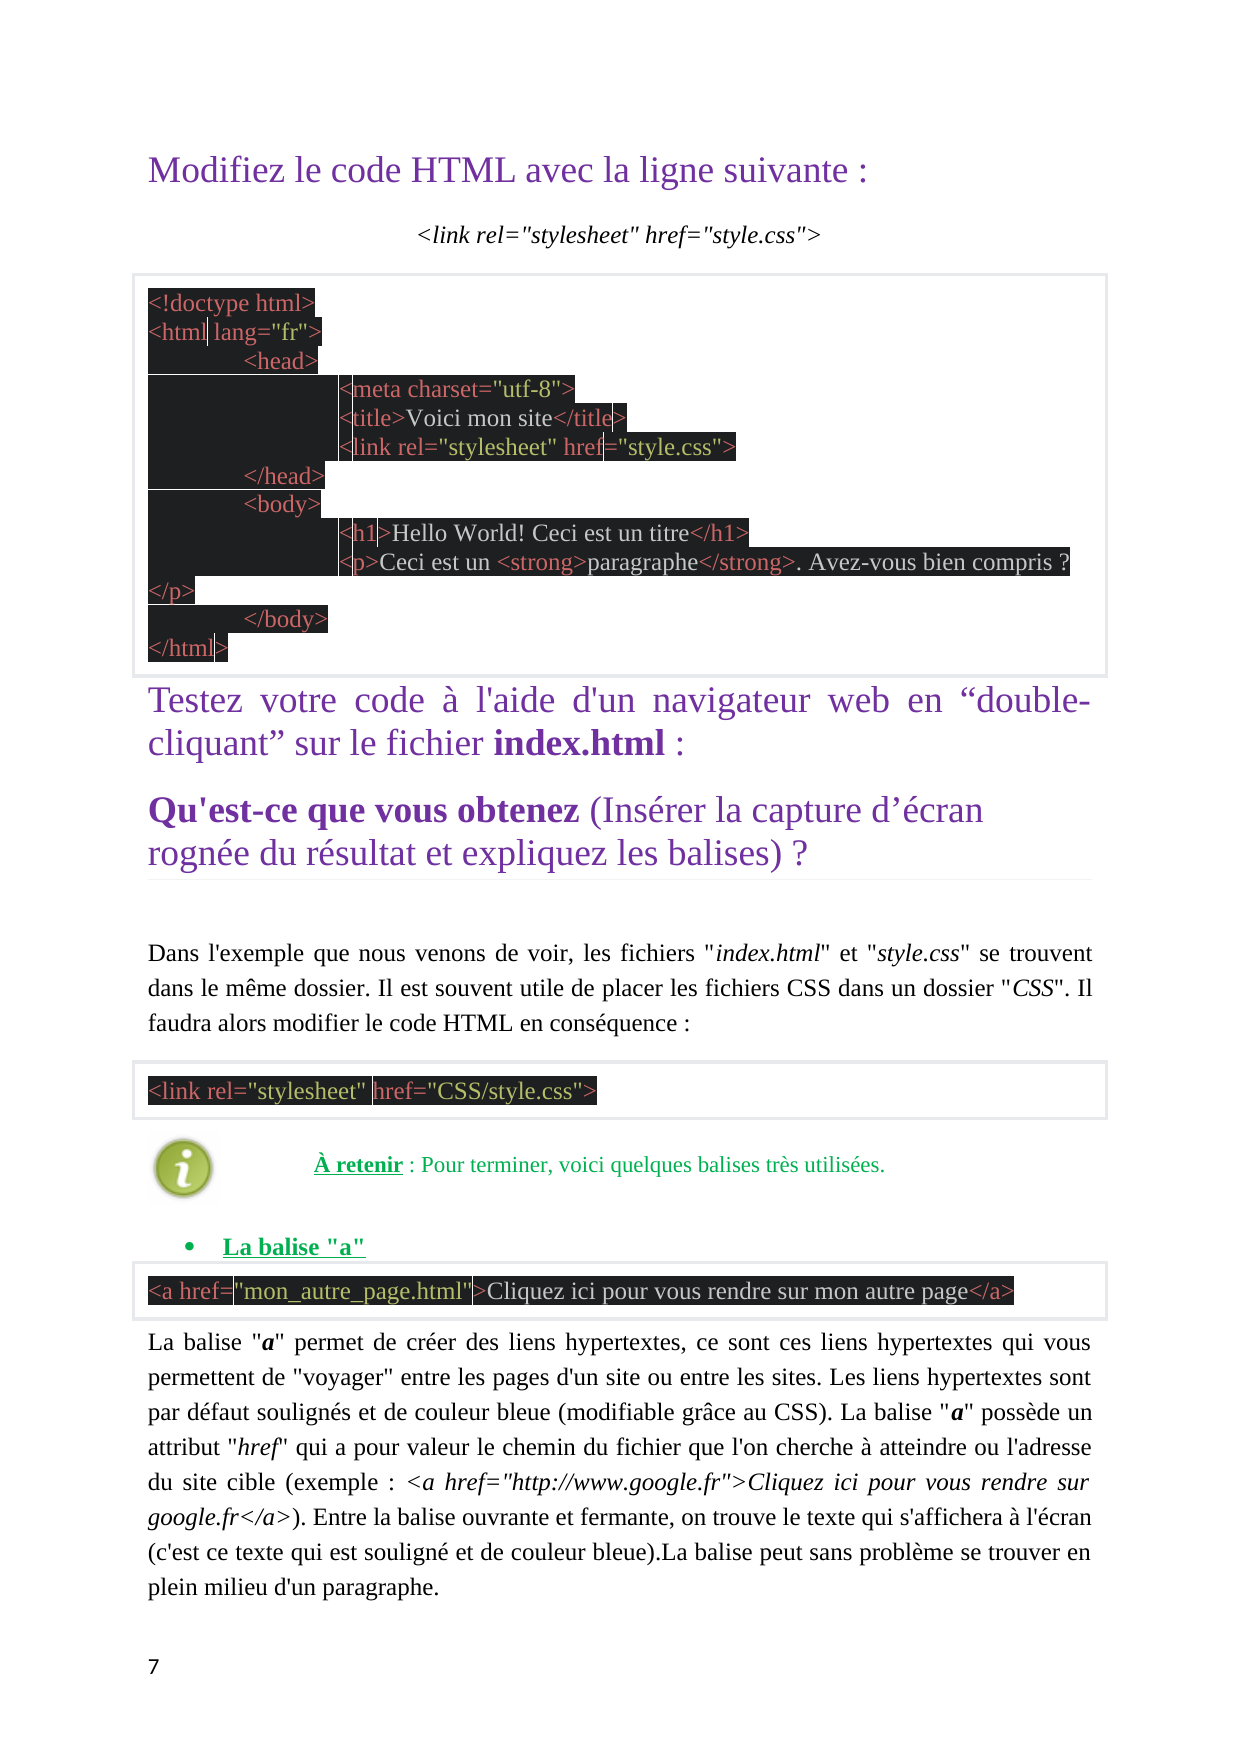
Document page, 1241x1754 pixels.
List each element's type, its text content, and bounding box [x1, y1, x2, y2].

text <meta charset="utf-8"> [148, 374, 1093, 403]
text </head> [148, 461, 1093, 489]
text <link rel="stylesheet" href="style.css"> [148, 214, 1093, 249]
text <p>Ceci est un <strong>paragraphe</strong>. Avez-vous bien compris ?</p> [148, 547, 1093, 604]
list À retenir : Pour terminer, voici quelques balises très utilisées. [223, 1151, 1093, 1177]
text <head> [148, 346, 1093, 374]
text <a href="mon_autre_page.html">Cliquez ici pour vous rendre sur mon autre page</a> [135, 1264, 1105, 1317]
text </html> [135, 618, 1105, 674]
text <link rel="stylesheet" href="CSS/style.css"> [135, 1064, 1105, 1117]
text <link rel="stylesheet" href="style.css"> [148, 432, 1093, 461]
text La balise "a" permet de créer des liens hypertextes, ce sont ces liens hypertextes qui vous permettent de "voyager" entre les pages d'un site ou entre les sites. Les liens hypertextes sont par défaut soulignés et de couleur bleue (modifiable grâce au CSS). La balise "a" possède un attribut "href" qui a pour valeur le chemin du fichier que l'on cherche à atteindre ou l'adresse du site cible (exemple : <a href="http://www.google.fr">Cliquez ici pour vous rendre sur google.fr</a>). Entre la balise ouvrante et fermante, on trouve le texte qui s'affichera à l'écran (c'est ce texte qui est souligné et de couleur bleue).La balise peut sans problème se trouver en plein milieu d'un paragraphe. [148, 1321, 1093, 1601]
text <!doctype html> [135, 276, 1105, 317]
text Qu'est-ce que vous obtenez (Insérer la capture d’écran rognée du résultat et expliquez les balises) ? [148, 787, 1093, 908]
text <body> [148, 489, 1093, 518]
subtitle La balise "a" [185, 1232, 1093, 1261]
text Dans l'exemple que nous venons de voir, les fichiers "index.html" et "style.css" se trouvent dans le même dossier. Il est souvent utile de placer les fichiers CSS dans un dossier "CSS". Il faudra alors modifier le code HTML en conséquence : [148, 932, 1093, 1037]
text </body> [148, 604, 1093, 618]
text Testez votre code à l'aide d'un navigateur web en “double-cliquant” sur le fichier index.html : [148, 678, 1093, 764]
text Modifiez le code HTML avec la ligne suivante : [148, 148, 1093, 191]
text <html lang="fr"> [148, 317, 1093, 346]
text <title>Voici mon site</title> [148, 403, 1093, 432]
picture [147, 1132, 220, 1205]
text <h1>Hello World! Ceci est un titre</h1> [148, 518, 1093, 547]
